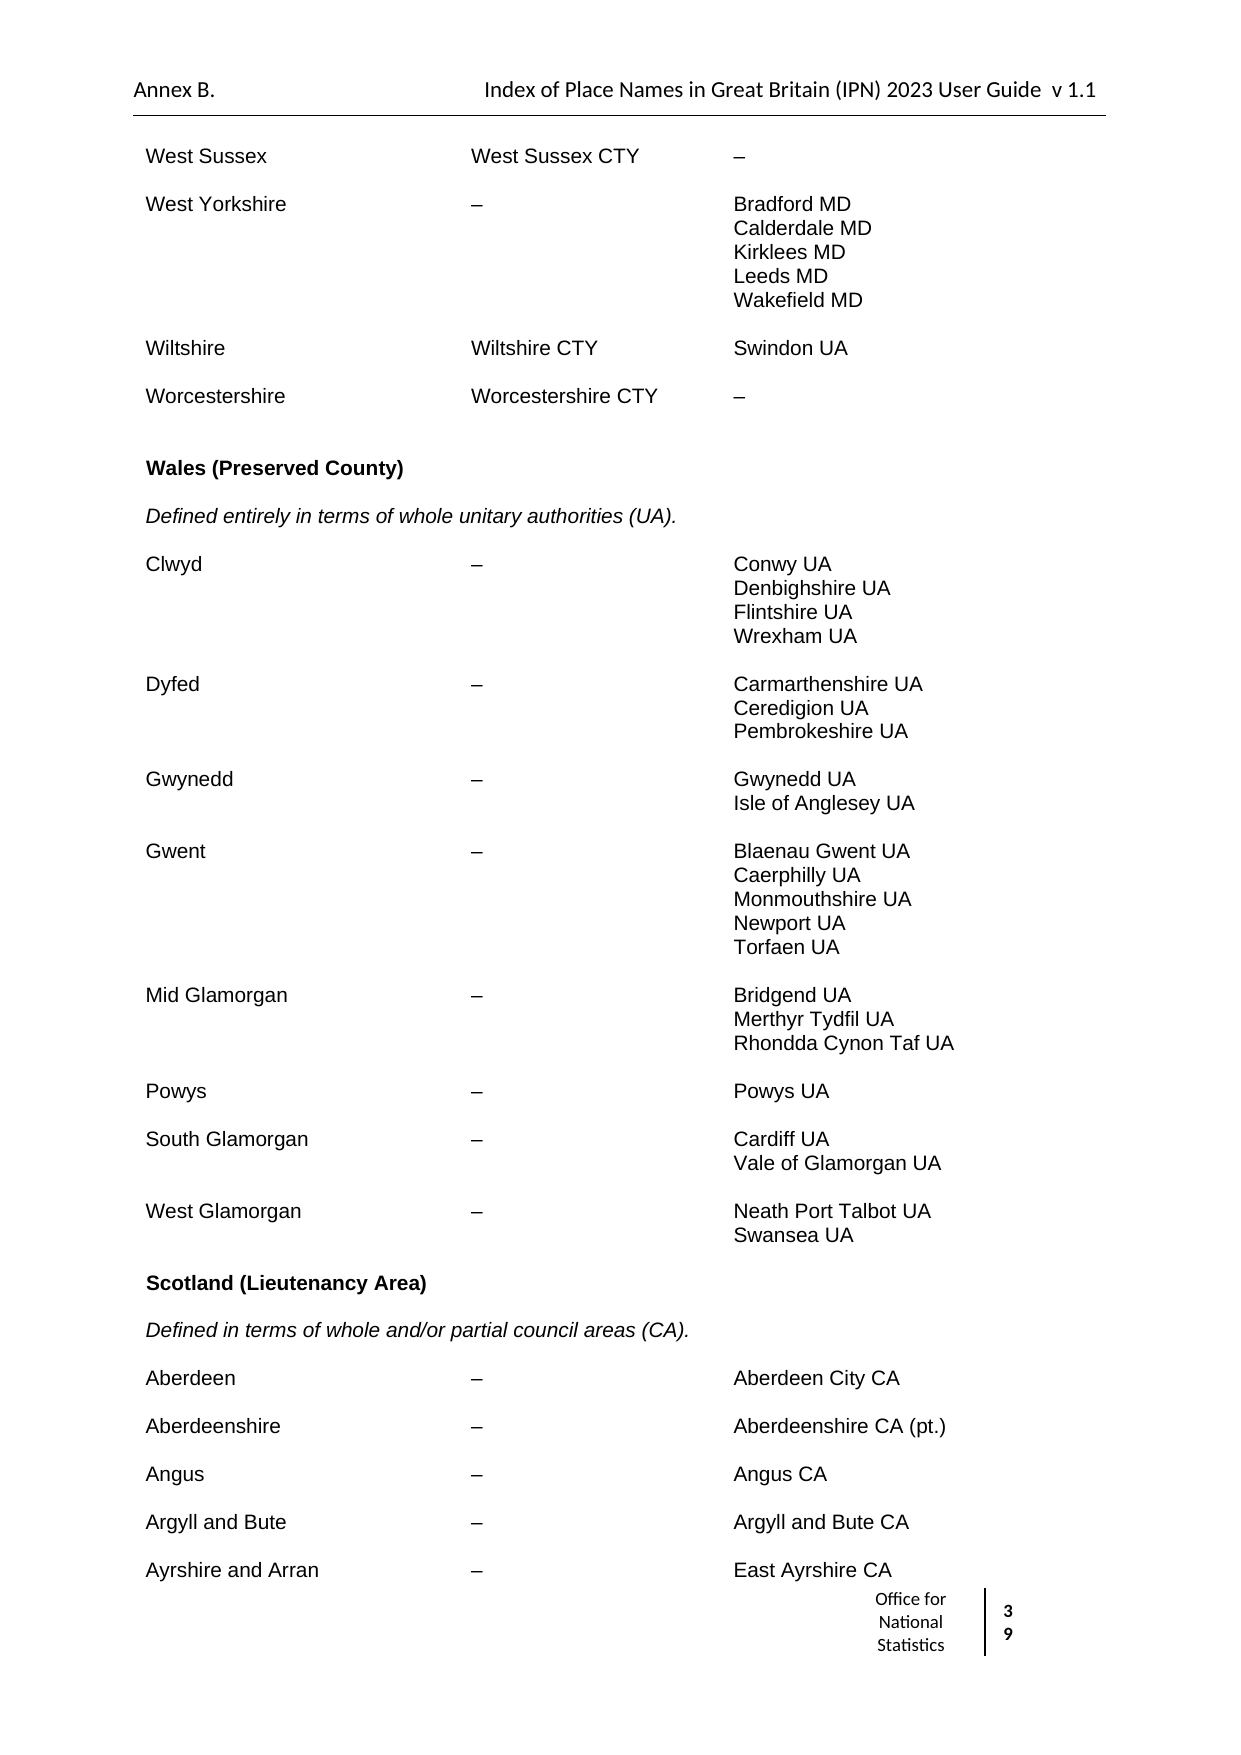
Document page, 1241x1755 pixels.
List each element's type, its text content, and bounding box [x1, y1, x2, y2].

text Wakefield MD [145, 288, 1094, 312]
text Clwyd – Conwy UA [145, 552, 1094, 576]
text Ceredigion UA [145, 695, 1094, 719]
text South Glamorgan – Cardiff UA [145, 1127, 1094, 1151]
text Flintshire UA [145, 599, 1094, 623]
text Defined entirely in terms of whole unitary authorities (UA). [145, 504, 1094, 528]
text Powys – Powys UA [145, 1079, 1094, 1103]
subtitle Scotland (Lieutenancy Area) [146, 1270, 1106, 1294]
text Newport UA [145, 911, 1094, 935]
text Aberdeenshire – Aberdeenshire CA (pt.) [145, 1414, 1094, 1438]
text Worcestershire Worcestershire CTY – [145, 384, 1094, 408]
text Defined in terms of whole and/or partial council areas (CA). [145, 1318, 1094, 1342]
text West Sussex West Sussex CTY – [145, 144, 1094, 168]
text Isle of Anglesey UA [145, 791, 1094, 815]
text Merthyr Tydfil UA [145, 1007, 1094, 1031]
text Rhondda Cynon Taf UA [145, 1031, 1094, 1055]
text Swansea UA [145, 1222, 1094, 1246]
text Aberdeen – Aberdeen City CA [145, 1366, 1094, 1390]
text Caerphilly UA [145, 863, 1094, 887]
text Wiltshire Wiltshire CTY Swindon UA [145, 336, 1094, 360]
text Ayrshire and Arran – East Ayrshire CA [145, 1558, 1094, 1582]
text Monmouthshire UA [145, 887, 1094, 911]
text Kirklees MD [145, 240, 1094, 264]
text Angus – Angus CA [145, 1462, 1094, 1486]
text Dyfed – Carmarthenshire UA [145, 671, 1094, 695]
subtitle Wales (Preserved County) [146, 456, 1106, 480]
text Denbighshire UA [145, 576, 1094, 599]
text Gwent – Blaenau Gwent UA [145, 839, 1094, 863]
text West Yorkshire – Bradford MD [145, 192, 1094, 216]
text Calderdale MD [145, 216, 1094, 240]
text Torfaen UA [145, 935, 1094, 959]
text Leeds MD [145, 264, 1094, 288]
text Pembrokeshire UA [145, 719, 1094, 743]
text Argyll and Bute – Argyll and Bute CA [145, 1510, 1094, 1534]
text Vale of Glamorgan UA [145, 1151, 1094, 1174]
text West Glamorgan – Neath Port Talbot UA [145, 1198, 1094, 1222]
text Wrexham UA [145, 623, 1094, 647]
text Gwynedd – Gwynedd UA [145, 767, 1094, 791]
text Mid Glamorgan – Bridgend UA [145, 983, 1094, 1007]
